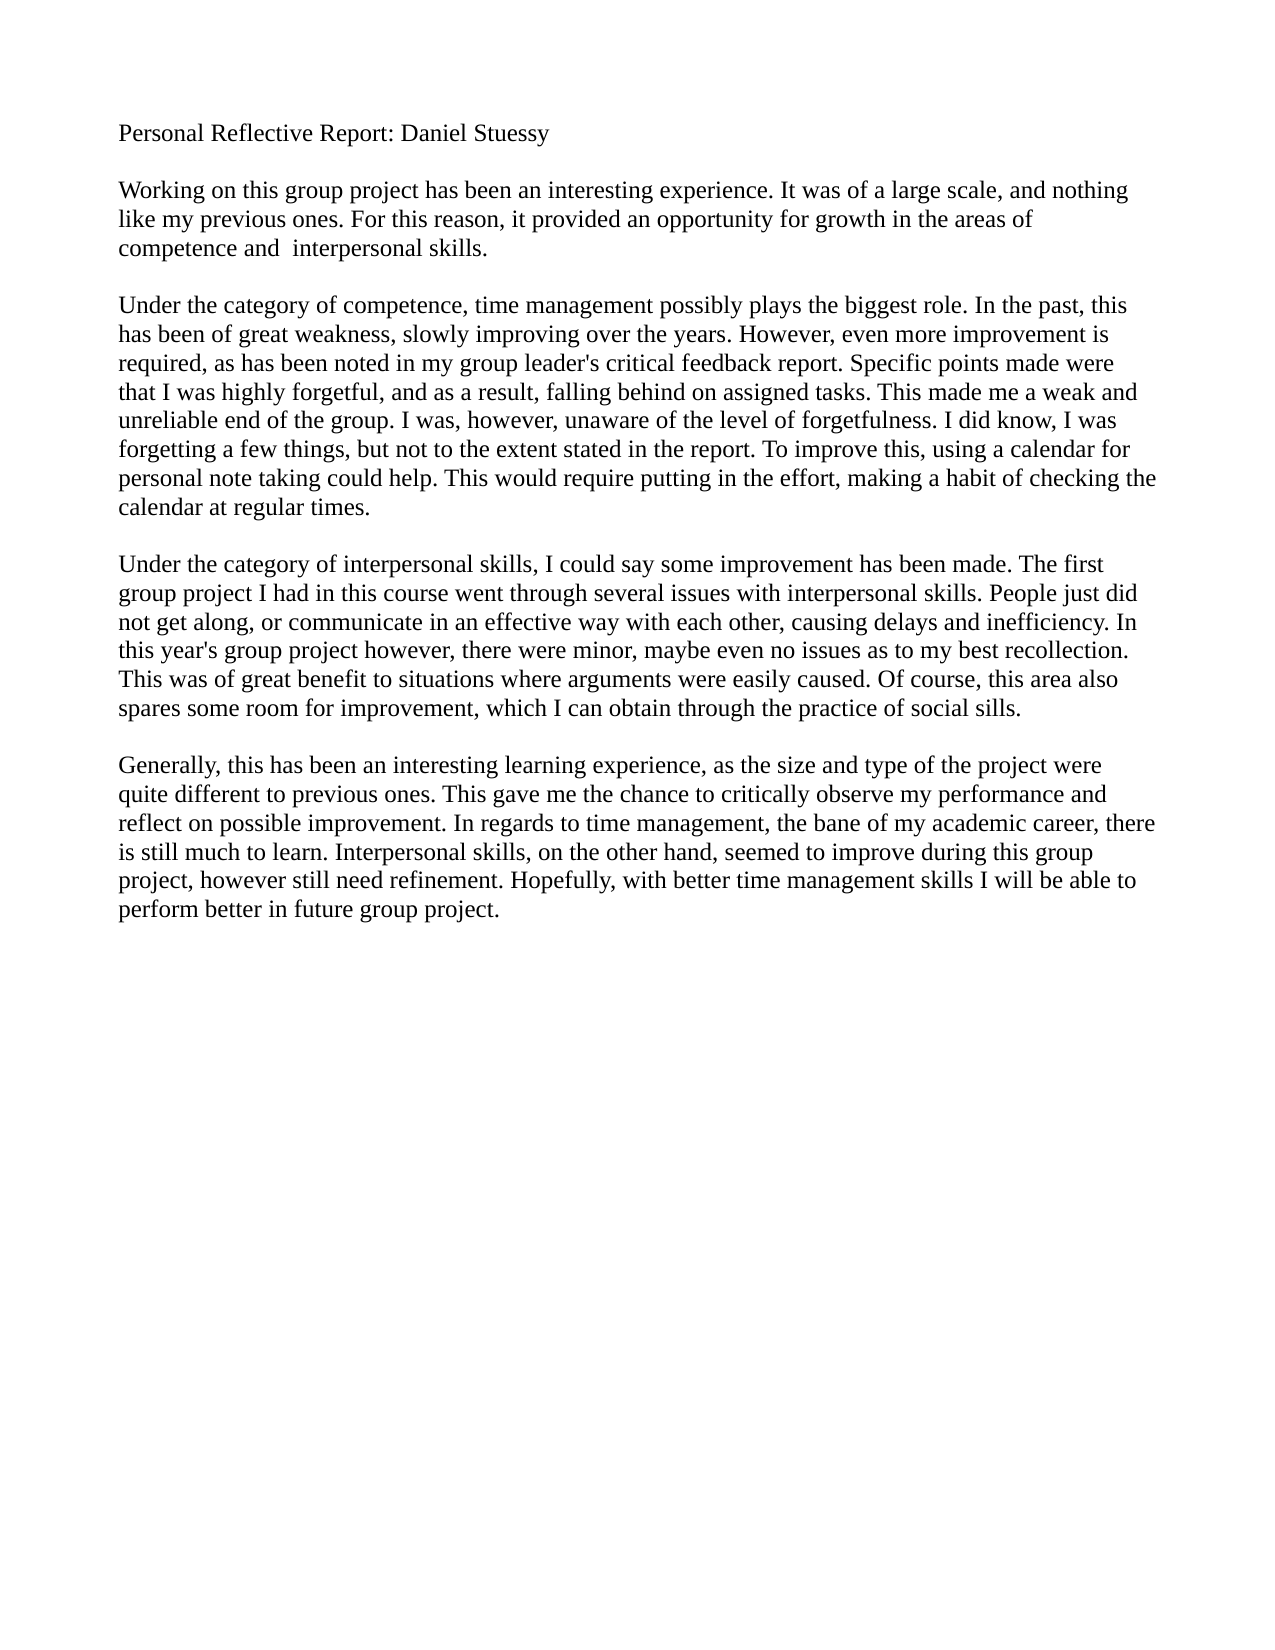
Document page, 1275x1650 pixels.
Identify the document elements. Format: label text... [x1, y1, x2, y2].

text Generally, this has been an interesting learning experience, as the size and type of the project were quite different to previous ones. This gave me the chance to critically observe my performance and reflect on possible improvement. In regards to time management, the bane of my academic career, there is still much to learn. Interpersonal skills, on the other hand, seemed to improve during this group project, however still need refinement. Hopefully, with better time management skills I will be able to perform better in future group project. [118, 751, 1157, 923]
text Personal Reflective Report: Daniel Stuessy [118, 118, 1157, 147]
text Under the category of interpersonal skills, I could say some improvement has been made. The first group project I had in this course went through several issues with interpersonal skills. People just did not get along, or communicate in an effective way with each other, causing delays and inefficiency. In this year's group project however, there were minor, maybe even no issues as to my best recollection. This was of great benefit to situations where arguments were easily caused. Of course, this area also spares some room for improvement, which I can obtain through the practice of social sills. [118, 549, 1157, 722]
text Working on this group project has been an interesting experience. It was of a large scale, and nothing like my previous ones. For this reason, it provided an opportunity for growth in the areas of competence and interpersonal skills. [118, 176, 1157, 262]
text Under the category of competence, time management possibly plays the biggest role. In the past, this has been of great weakness, slowly improving over the years. However, even more improvement is required, as has been noted in my group leader's critical feedback report. Specific points made were that I was highly forgetful, and as a result, falling behind on assigned tasks. This made me a weak and unreliable end of the group. I was, however, unaware of the level of forgetfulness. I did know, I was forgetting a few things, but not to the extent stated in the report. To improve this, using a calendar for personal note taking could help. This would require putting in the effort, making a habit of checking the calendar at regular times. [118, 291, 1157, 521]
